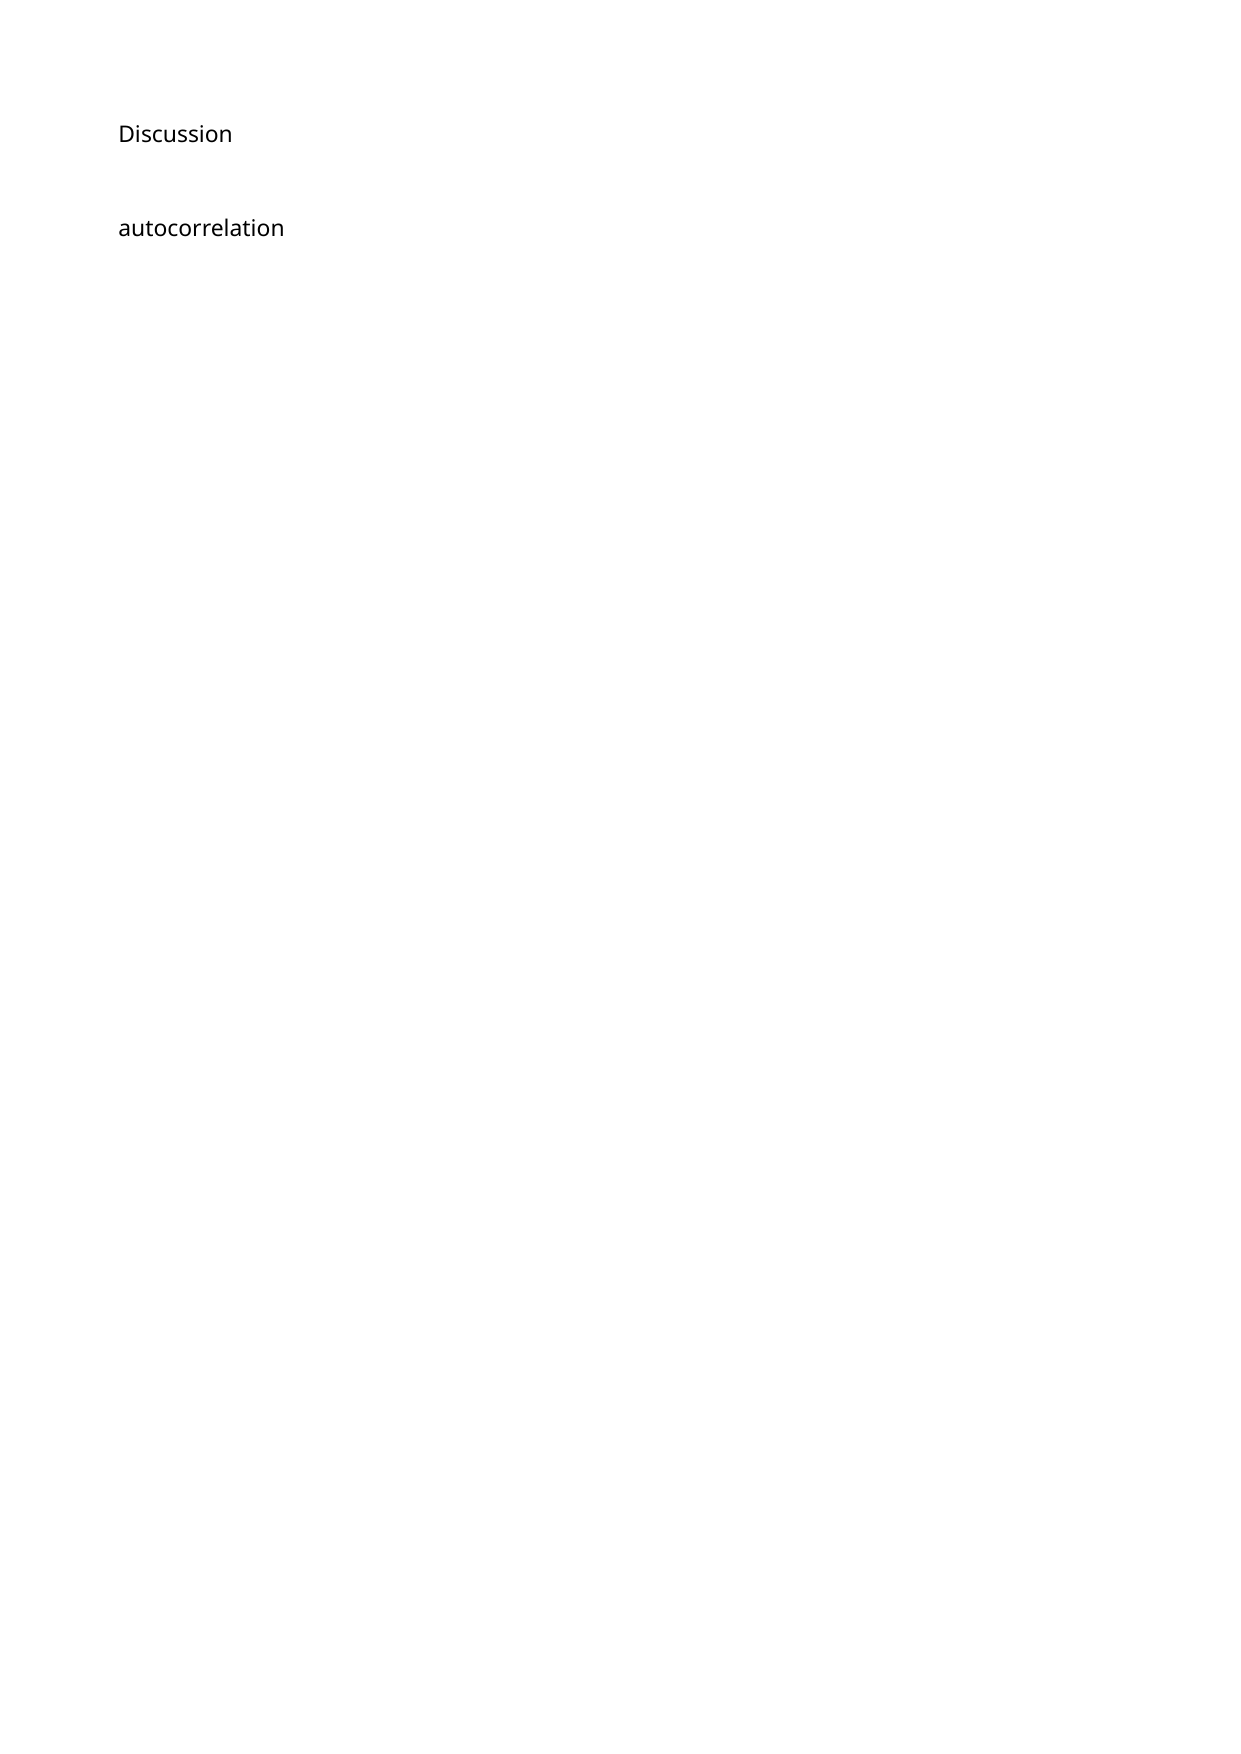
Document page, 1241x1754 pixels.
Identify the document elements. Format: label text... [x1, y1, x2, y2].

text Discussion [118, 118, 1122, 149]
text autocorrelation [118, 212, 1122, 243]
